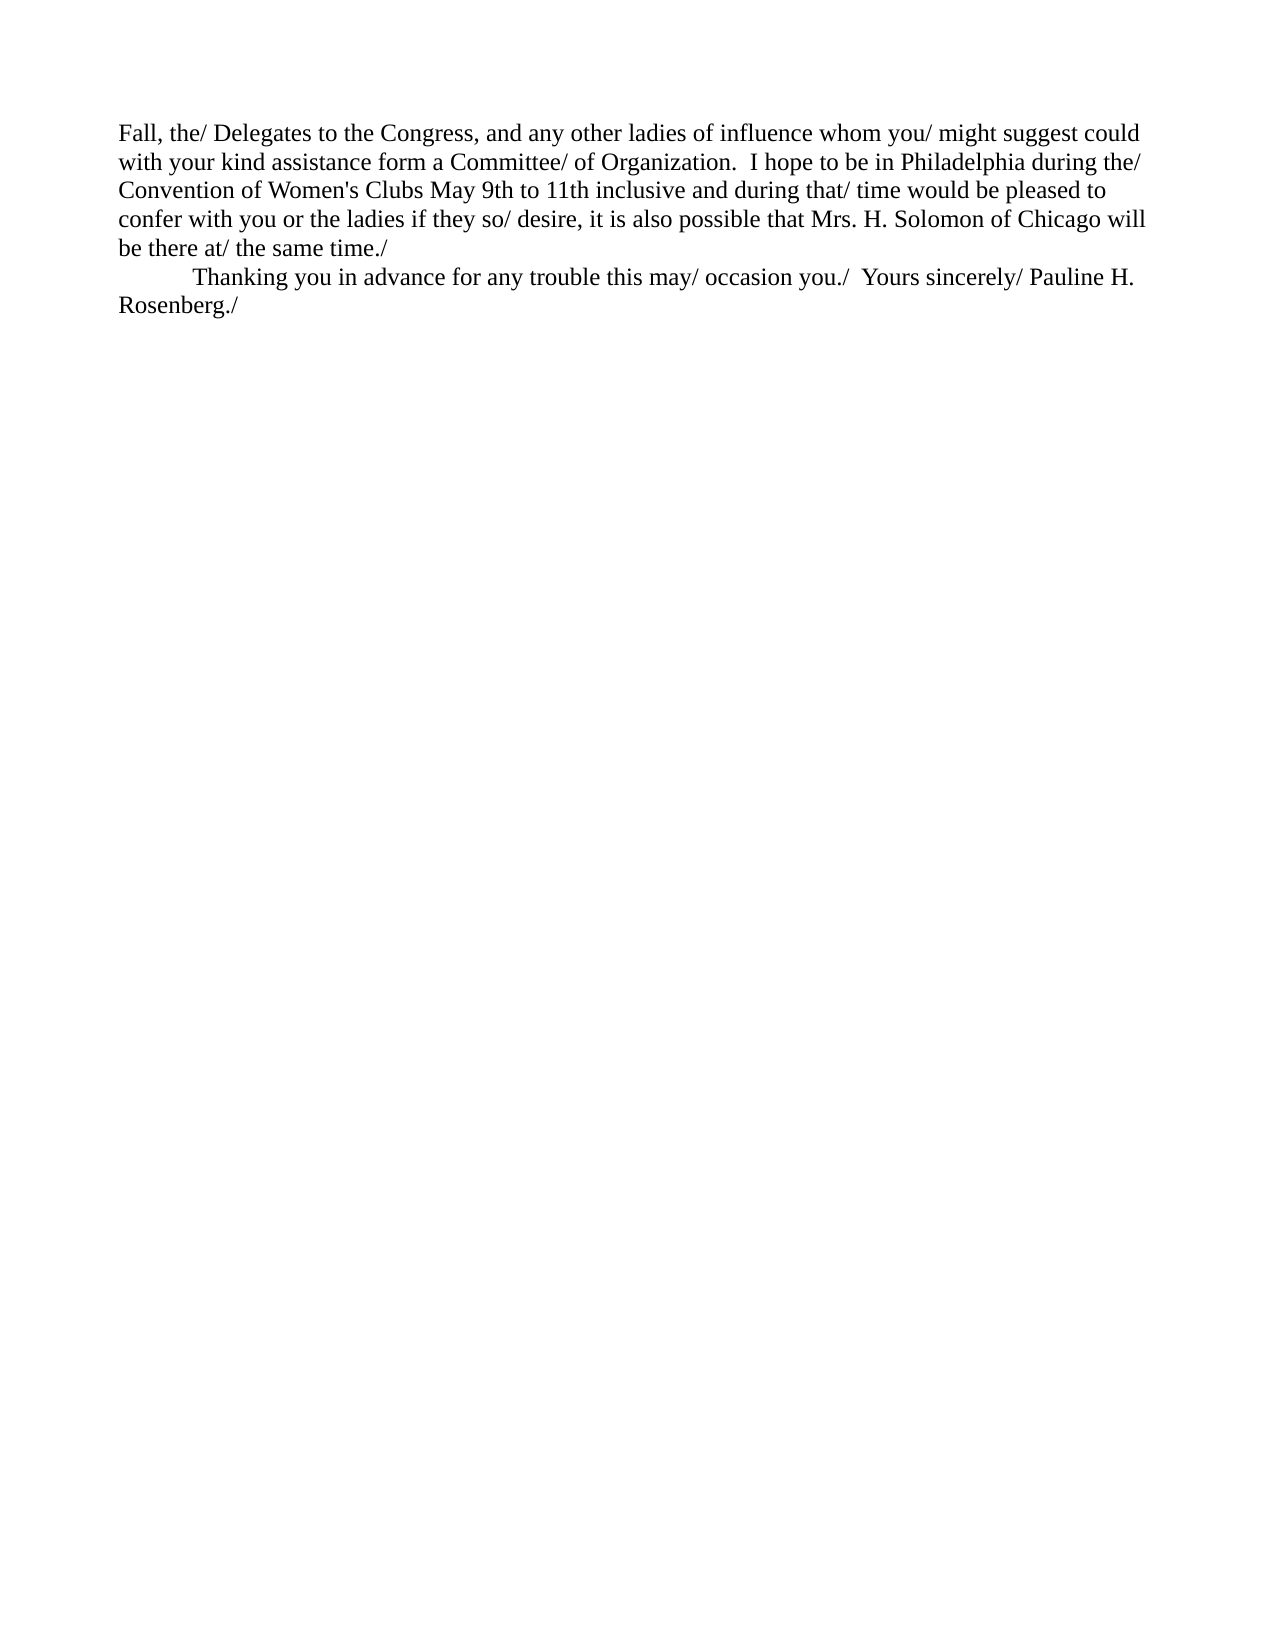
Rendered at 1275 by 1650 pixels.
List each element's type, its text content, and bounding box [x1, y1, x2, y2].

text Thanking you in advance for any trouble this may/ occasion you./ Yours sincerely/ Pauline H. Rosenberg./ [118, 262, 1157, 319]
text Fall, the/ Delegates to the Congress, and any other ladies of influence whom you/ might suggest could with your kind assistance form a Committee/ of Organization. I hope to be in Philadelphia during the/ Convention of Women's Clubs May 9th to 11th inclusive and during that/ time would be pleased to confer with you or the ladies if they so/ desire, it is also possible that Mrs. H. Solomon of Chicago will be there at/ the same time./ [118, 118, 1157, 262]
